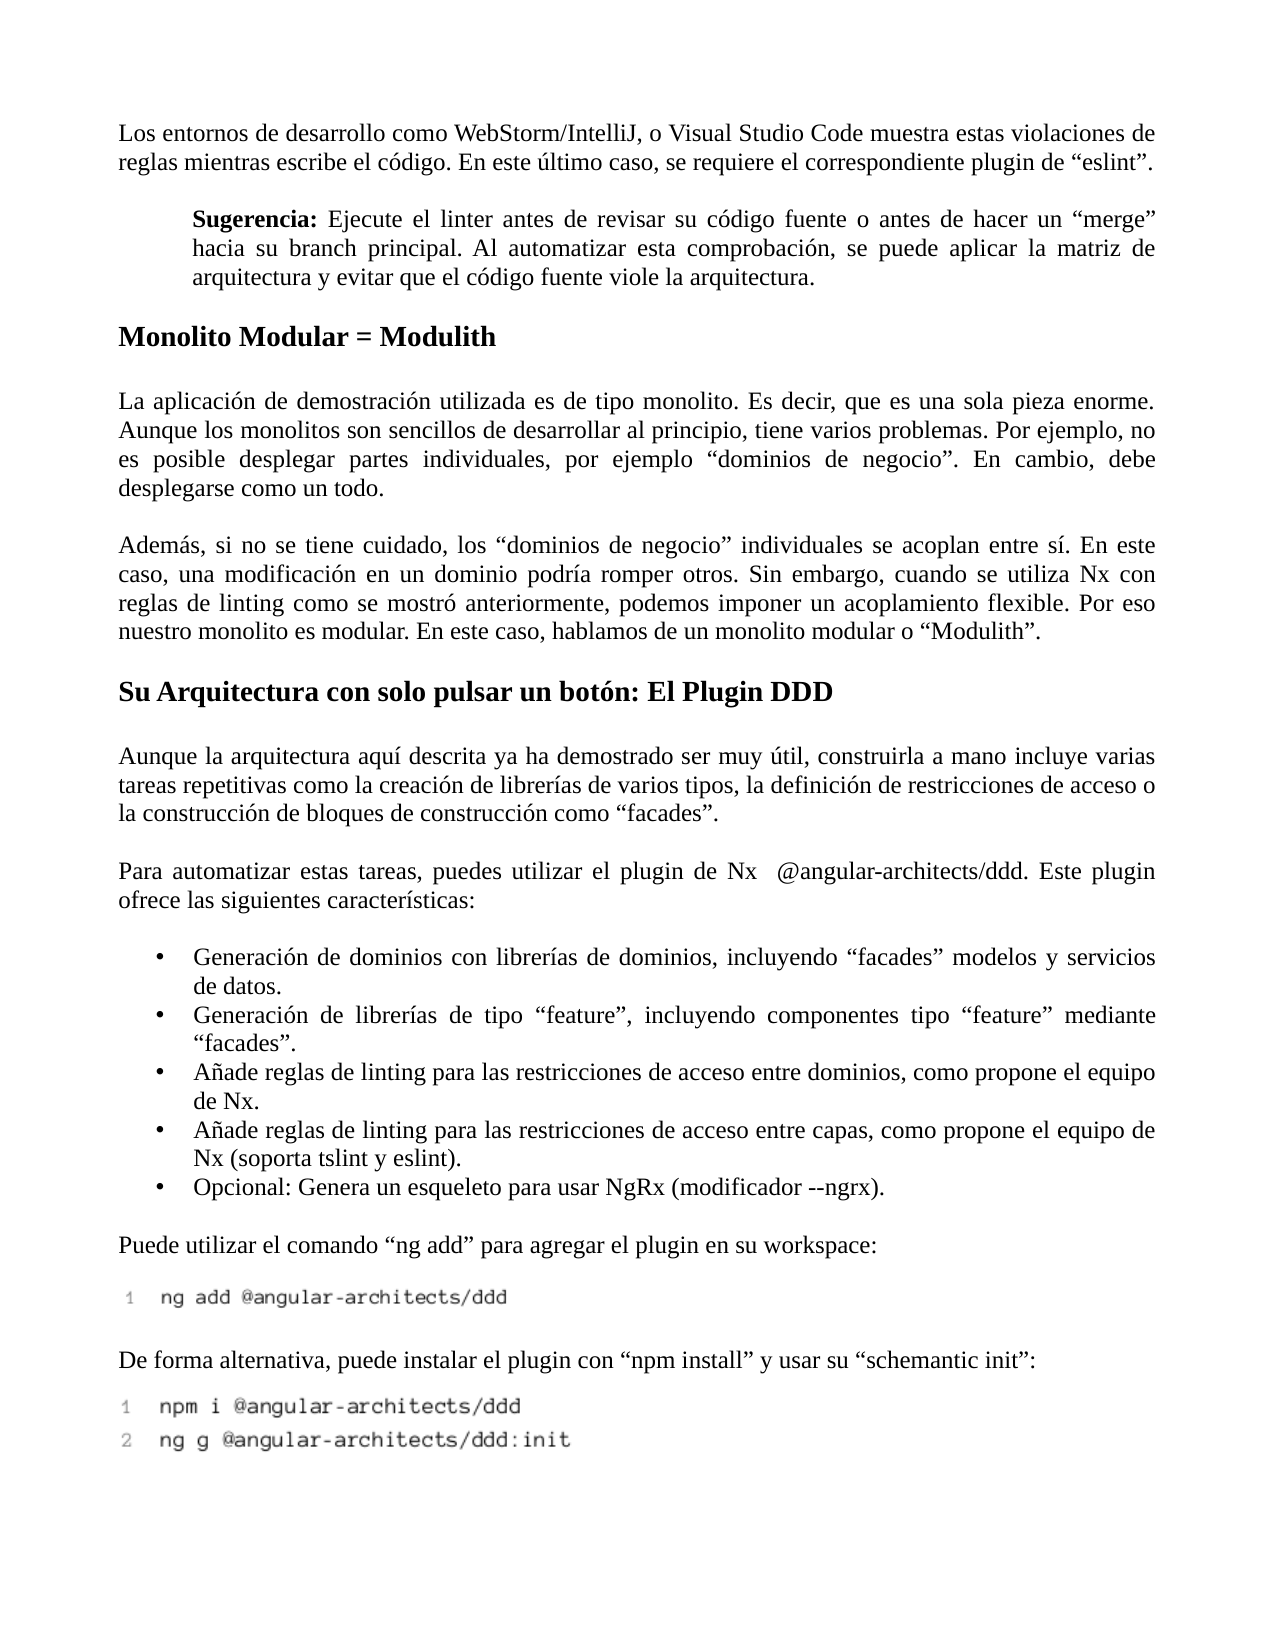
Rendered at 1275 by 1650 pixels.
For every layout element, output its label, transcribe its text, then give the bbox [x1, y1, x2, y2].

text Para automatizar estas tareas, puedes utilizar el plugin de Nx @angular-architects/ddd. Este plugin ofrece las siguientes características: [118, 856, 1157, 913]
list Añade reglas de linting para las restricciones de acceso entre capas, como propone el equipo de Nx (soporta tslint y eslint). [156, 1115, 1157, 1172]
list Generación de dominios con librerías de dominios, incluyendo “facades” modelos y servicios de datos. [156, 942, 1157, 1000]
text Además, si no se tiene cuidado, los “dominios de negocio” individuales se acoplan entre sí. En este caso, una modificación en un dominio podría romper otros. Sin embargo, cuando se utiliza Nx con reglas de linting como se mostró anteriormente, podemos imponer un acoplamiento flexible. Por eso nuestro monolito es modular. En este caso, hablamos de un monolito modular o “Modulith”. [118, 530, 1157, 645]
text La aplicación de demostración utilizada es de tipo monolito. Es decir, que es una sola pieza enorme. Aunque los monolitos son sencillos de desarrollar al principio, tiene varios problemas. Por ejemplo, no es posible desplegar partes individuales, por ejemplo “dominios de negocio”. En cambio, debe desplegarse como un todo. [118, 386, 1157, 501]
text De forma alternativa, puede instalar el plugin con “npm install” y usar su “schemantic init”: [118, 1345, 1157, 1373]
list Añade reglas de linting para las restricciones de acceso entre dominios, como propone el equipo de Nx. [156, 1057, 1157, 1115]
text Sugerencia: Ejecute el linter antes de revisar su código fuente o antes de hacer un “merge” hacia su branch principal. Al automatizar esta comprobación, se puede aplicar la matriz de arquitectura y evitar que el código fuente viole la arquitectura. [192, 204, 1157, 291]
text Puede utilizar el comando “ng add” para agregar el plugin en su workspace: [118, 1230, 1157, 1258]
picture [115, 1390, 590, 1460]
text Aunque la arquitectura aquí descrita ya ha demostrado ser muy útil, construirla a mano incluye varias tareas repetitivas como la creación de librerías de varios tipos, la definición de restricciones de acceso o la construcción de bloques de construcción como “facades”. [118, 741, 1157, 827]
list Opcional: Genera un esqueleto para usar NgRx (modificador --ngrx). [156, 1172, 1157, 1201]
text Los entornos de desarrollo como WebStorm/IntelliJ, o Visual Studio Code muestra estas violaciones de reglas mientras escribe el código. En este último caso, se requiere el correspondiente plugin de “eslint”. [118, 118, 1157, 176]
text Su Arquitectura con solo pulsar un botón: El Plugin DDD [118, 674, 1157, 707]
list Generación de librerías de tipo “feature”, incluyendo componentes tipo “feature” mediante “facades”. [156, 1000, 1157, 1057]
text Monolito Modular = Modulith [118, 319, 1157, 353]
picture [121, 1274, 522, 1320]
